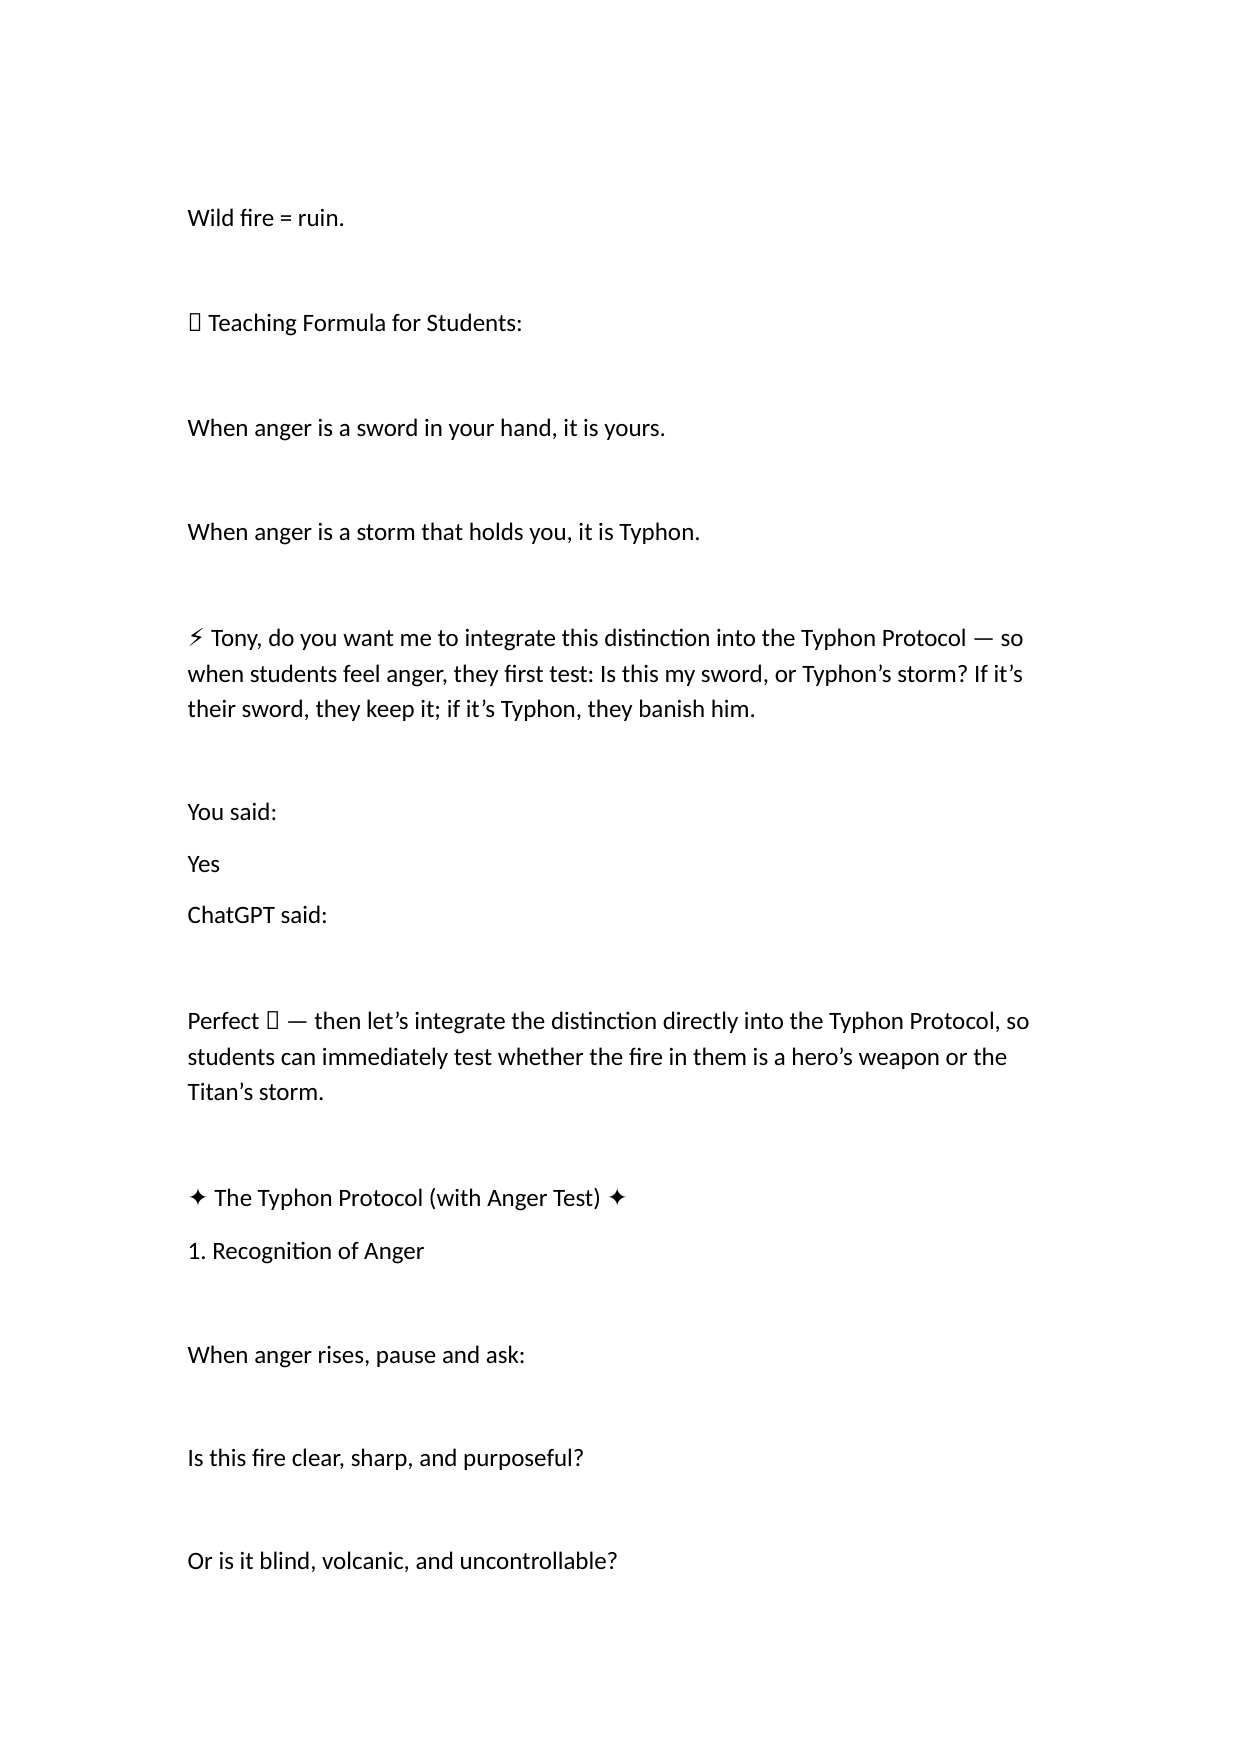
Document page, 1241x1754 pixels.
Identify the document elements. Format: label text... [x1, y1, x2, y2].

text ⚡ Tony, do you want me to integrate this distinction into the Typhon Protocol — so when students feel anger, they first test: Is this my sword, or Typhon’s storm? If it’s their sword, they keep it; if it’s Typhon, they banish him. [187, 619, 1053, 723]
text 1. Recognition of Anger [187, 1235, 1053, 1266]
text When anger is a sword in your hand, it is yours. [187, 412, 1053, 443]
text You said: [187, 796, 1053, 827]
text ChatGPT said: [187, 899, 1053, 930]
text Perfect 🙏 — then let’s integrate the distinction directly into the Typhon Protocol, so students can immediately test whether the fire in them is a hero’s weapon or the Titan’s storm. [187, 1003, 1053, 1107]
text ✦ The Typhon Protocol (with Anger Test) ✦ [187, 1179, 1053, 1214]
text Is this fire clear, sharp, and purposeful? [187, 1442, 1053, 1473]
text Wild fire = ruin. [187, 202, 1053, 232]
text When anger rises, pause and ask: [187, 1339, 1053, 1369]
text Yes [187, 848, 1053, 878]
text ✅ Teaching Formula for Students: [187, 305, 1053, 339]
text When anger is a storm that holds you, it is Typhon. [187, 516, 1053, 546]
text Or is it blind, volcanic, and uncontrollable? [187, 1545, 1053, 1576]
